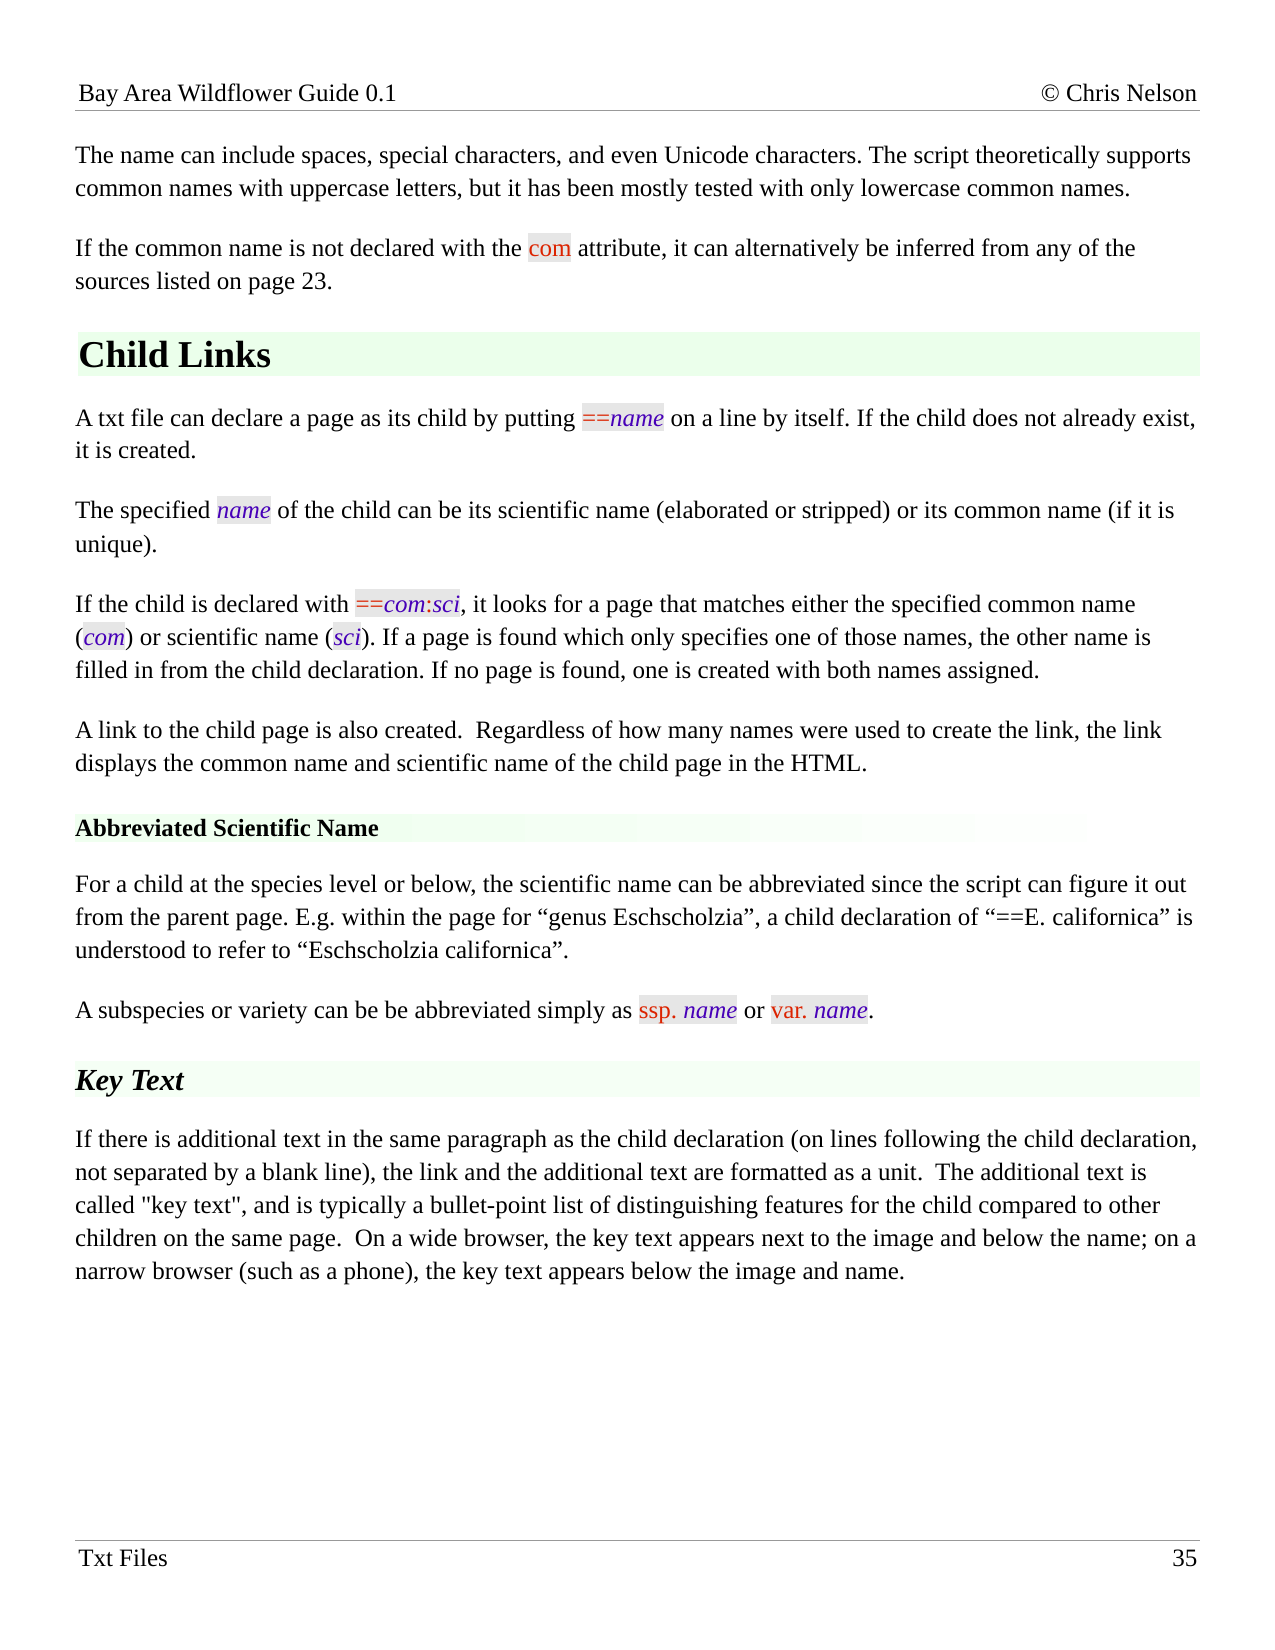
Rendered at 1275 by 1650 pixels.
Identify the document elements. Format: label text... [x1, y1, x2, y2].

text If the common name is not declared with the com attribute, it can alternatively be inferred from any of the sources listed on page 22. [75, 233, 1200, 295]
subtitle Key Text [75, 1061, 1200, 1097]
text If the child is declared with ==com:sci, it looks for a page that matches either the specified common name (com) or scientific name (sci). If a page is found which only specifies one of those names, the other name is filled in from the child declaration. If no page is found, one is created with both names assigned. [75, 589, 1200, 683]
subtitle Abbreviated Scientific Name [75, 814, 1200, 842]
text A txt file can declare a page as its child by putting ==name on a line by itself. If the child does not already exist, it is created. [75, 403, 1200, 464]
text A subspecies or variety can be be abbreviated simply as ssp. name or var. name. [868, 995, 1200, 1024]
text The name can include spaces, special characters, and even Unicode characters. The script theoretically supports common names with uppercase letters, but it has been mostly tested with only lowercase common names. [75, 140, 1200, 202]
text For a child at the species level or below, the scientific name can be abbreviated since the script can figure it out from the parent page. E.g. within the page for “genus Eschscholzia”, a child declaration of “==E. californica” is understood to refer to “Eschscholzia californica”. [75, 869, 1200, 964]
text The specified name of the child can be its scientific name (elaborated or stripped) or its common name (if it is unique). [75, 496, 1200, 557]
text A link to the child page is also created. Regardless of how many names were used to create the link, the link displays the common name and scientific name of the child page in the HTML. [75, 715, 1200, 776]
text A subspecies or variety can be be abbreviated simply as ssp. name or var. name. [75, 995, 639, 1024]
text If there is additional text in the same paragraph as the child declaration (on lines following the child declaration, not separated by a blank line), the link and the additional text are formatted as a unit. The additional text is called "key text", and is typically a bullet-point list of distinguishing features for the child compared to other children on the same page. On a wide browser, the key text appears next to the image and below the name; on a narrow browser (such as a phone), the key text appears below the image and name. [75, 1124, 1200, 1284]
subtitle Child Links [78, 332, 1200, 376]
